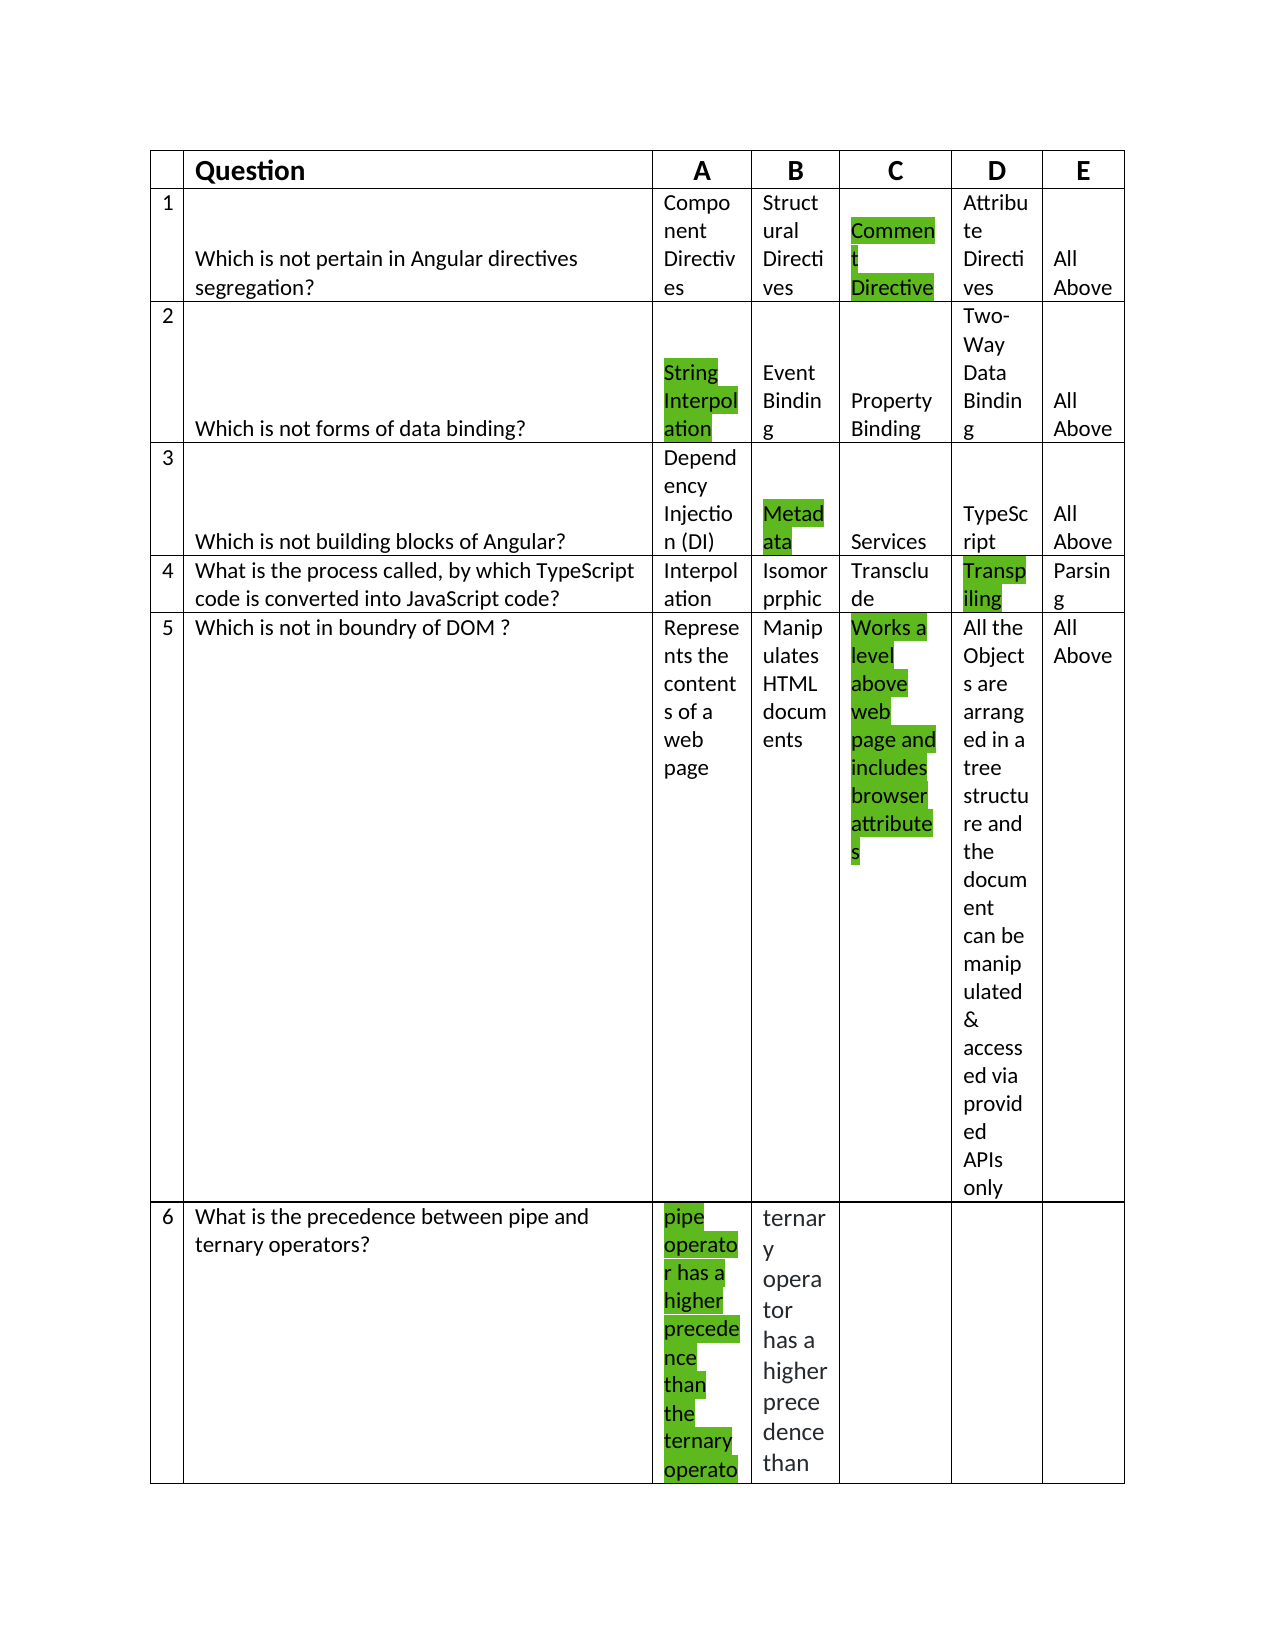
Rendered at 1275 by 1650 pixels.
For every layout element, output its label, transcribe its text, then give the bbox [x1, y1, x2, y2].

table_header D [952, 151, 1042, 187]
table_cell Metadata [752, 443, 839, 555]
table_cell [840, 1203, 951, 1483]
table_cell 3 [151, 443, 183, 555]
table_cell Two-Way Data Binding [952, 302, 1042, 442]
table_cell Which is not forms of data binding? [184, 302, 652, 442]
table_cell ternary operator has a higher precedence than [752, 1203, 839, 1483]
table_cell [952, 1203, 1042, 1483]
table_cell All Above [1043, 443, 1124, 555]
table_cell Manipulates HTML documents [752, 613, 839, 1201]
table_cell All Above [1043, 189, 1124, 301]
table_cell 6 [151, 1203, 183, 1483]
table_cell String Interpolation [653, 302, 751, 442]
table_cell Component Directives [653, 189, 751, 301]
table_cell Parsing [1043, 556, 1124, 612]
table_cell What is the precedence between pipe and ternary operators? [184, 1203, 652, 1483]
table_cell Dependency Injection (DI) [653, 443, 751, 555]
table_cell TypeScript [952, 443, 1042, 555]
table_cell Transpiling [952, 556, 1042, 612]
table_cell 4 [151, 556, 183, 612]
table_cell Which is not in boundry of DOM ? [184, 613, 652, 1201]
table_cell Services [840, 443, 951, 555]
table_cell Transclude [840, 556, 951, 612]
table_cell Represents the contents of a web page [653, 613, 751, 1201]
table_cell Event Binding [752, 302, 839, 442]
table_cell 5 [151, 613, 183, 1201]
table_header E [1043, 151, 1124, 187]
table_cell Which is not building blocks of Angular? [184, 443, 652, 555]
table_cell Which is not pertain in Angular directives segregation? [184, 189, 652, 301]
table_cell What is the process called, by which TypeScript code is converted into JavaScript code? [184, 556, 652, 612]
table_cell Works a level above web page and includes browser attributes [840, 613, 951, 1201]
table_cell Isomorprphic [752, 556, 839, 612]
table_header [151, 151, 183, 187]
table_cell Structural Directives [752, 189, 839, 301]
table_header C [840, 151, 951, 187]
table_header A [653, 151, 751, 187]
table_cell [1043, 1203, 1124, 1483]
table_cell Interpolation [653, 556, 751, 612]
table_header Question [184, 151, 652, 187]
table_cell Attribute Directives [952, 189, 1042, 301]
table_header B [752, 151, 839, 187]
table_cell All Above [1043, 302, 1124, 442]
table_cell 2 [151, 302, 183, 442]
table_cell All Above [1043, 613, 1124, 1201]
table_cell pipe operator has a higher precedence than the ternary operato [653, 1203, 751, 1483]
table_cell All the Objects are arranged in a tree structure and the document can be manipulated & accessed via provided APIs only [952, 613, 1042, 1201]
table_cell Property Binding [840, 302, 951, 442]
table_cell Comment Directive [840, 189, 951, 301]
table_cell 1 [151, 189, 183, 301]
